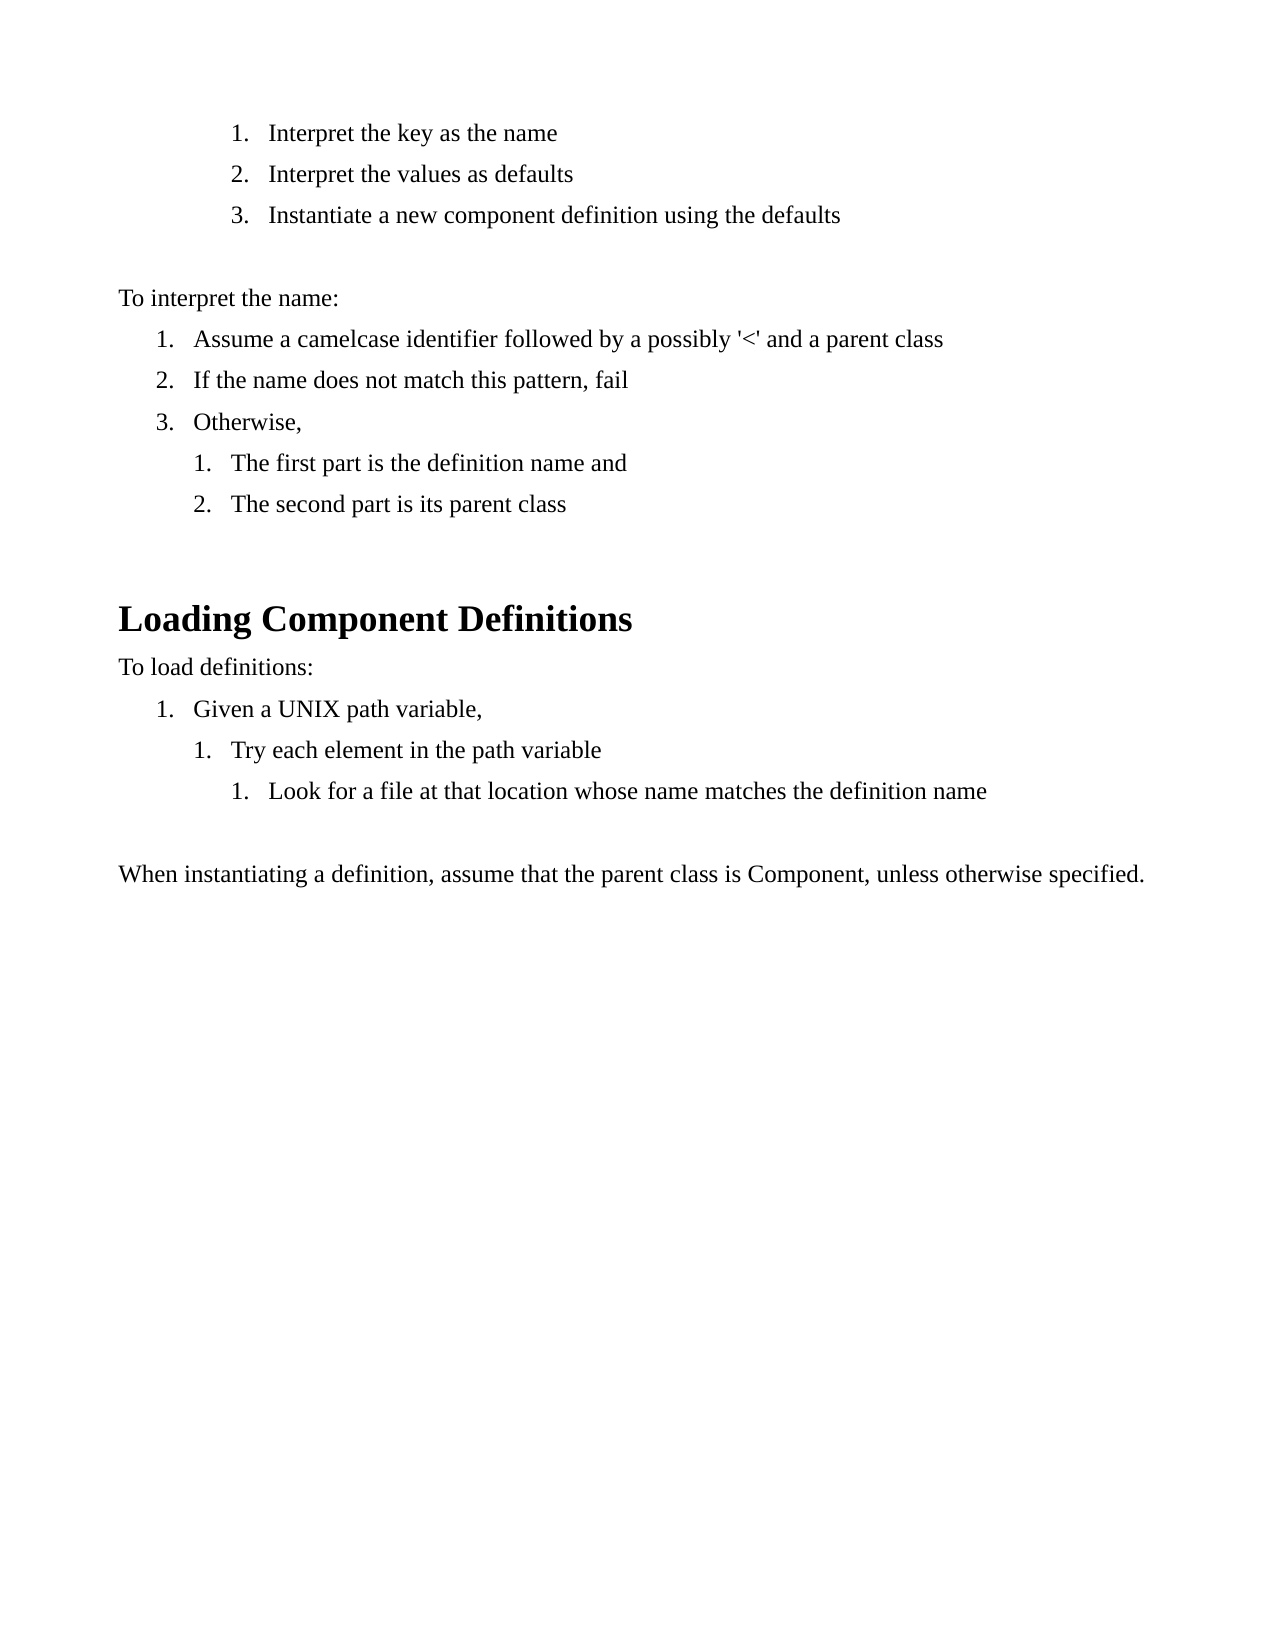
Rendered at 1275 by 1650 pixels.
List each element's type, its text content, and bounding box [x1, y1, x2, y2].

list Assume a camelcase identifier followed by a possibly '<' and a parent class [156, 324, 1157, 353]
list Try each element in the path variable [193, 735, 1157, 764]
list Given a UNIX path variable, [156, 694, 1157, 722]
list The first part is the definition name and [193, 448, 1157, 477]
list Interpret the key as the name [231, 118, 1157, 147]
list Look for a file at that location whose name matches the definition name [231, 776, 1157, 805]
text To interpret the name: [118, 283, 1157, 312]
list Instantiate a new component definition using the defaults [231, 201, 1157, 229]
text When instantiating a definition, assume that the parent class is Component, unless otherwise specified. [118, 859, 1157, 887]
list Interpret the values as defaults [231, 159, 1157, 188]
subtitle Loading Component Definitions [118, 597, 1157, 640]
list The second part is its parent class [193, 489, 1157, 518]
list Otherwise, [156, 407, 1157, 436]
list If the name does not match this pattern, fail [156, 366, 1157, 394]
text To load definitions: [118, 652, 1157, 681]
